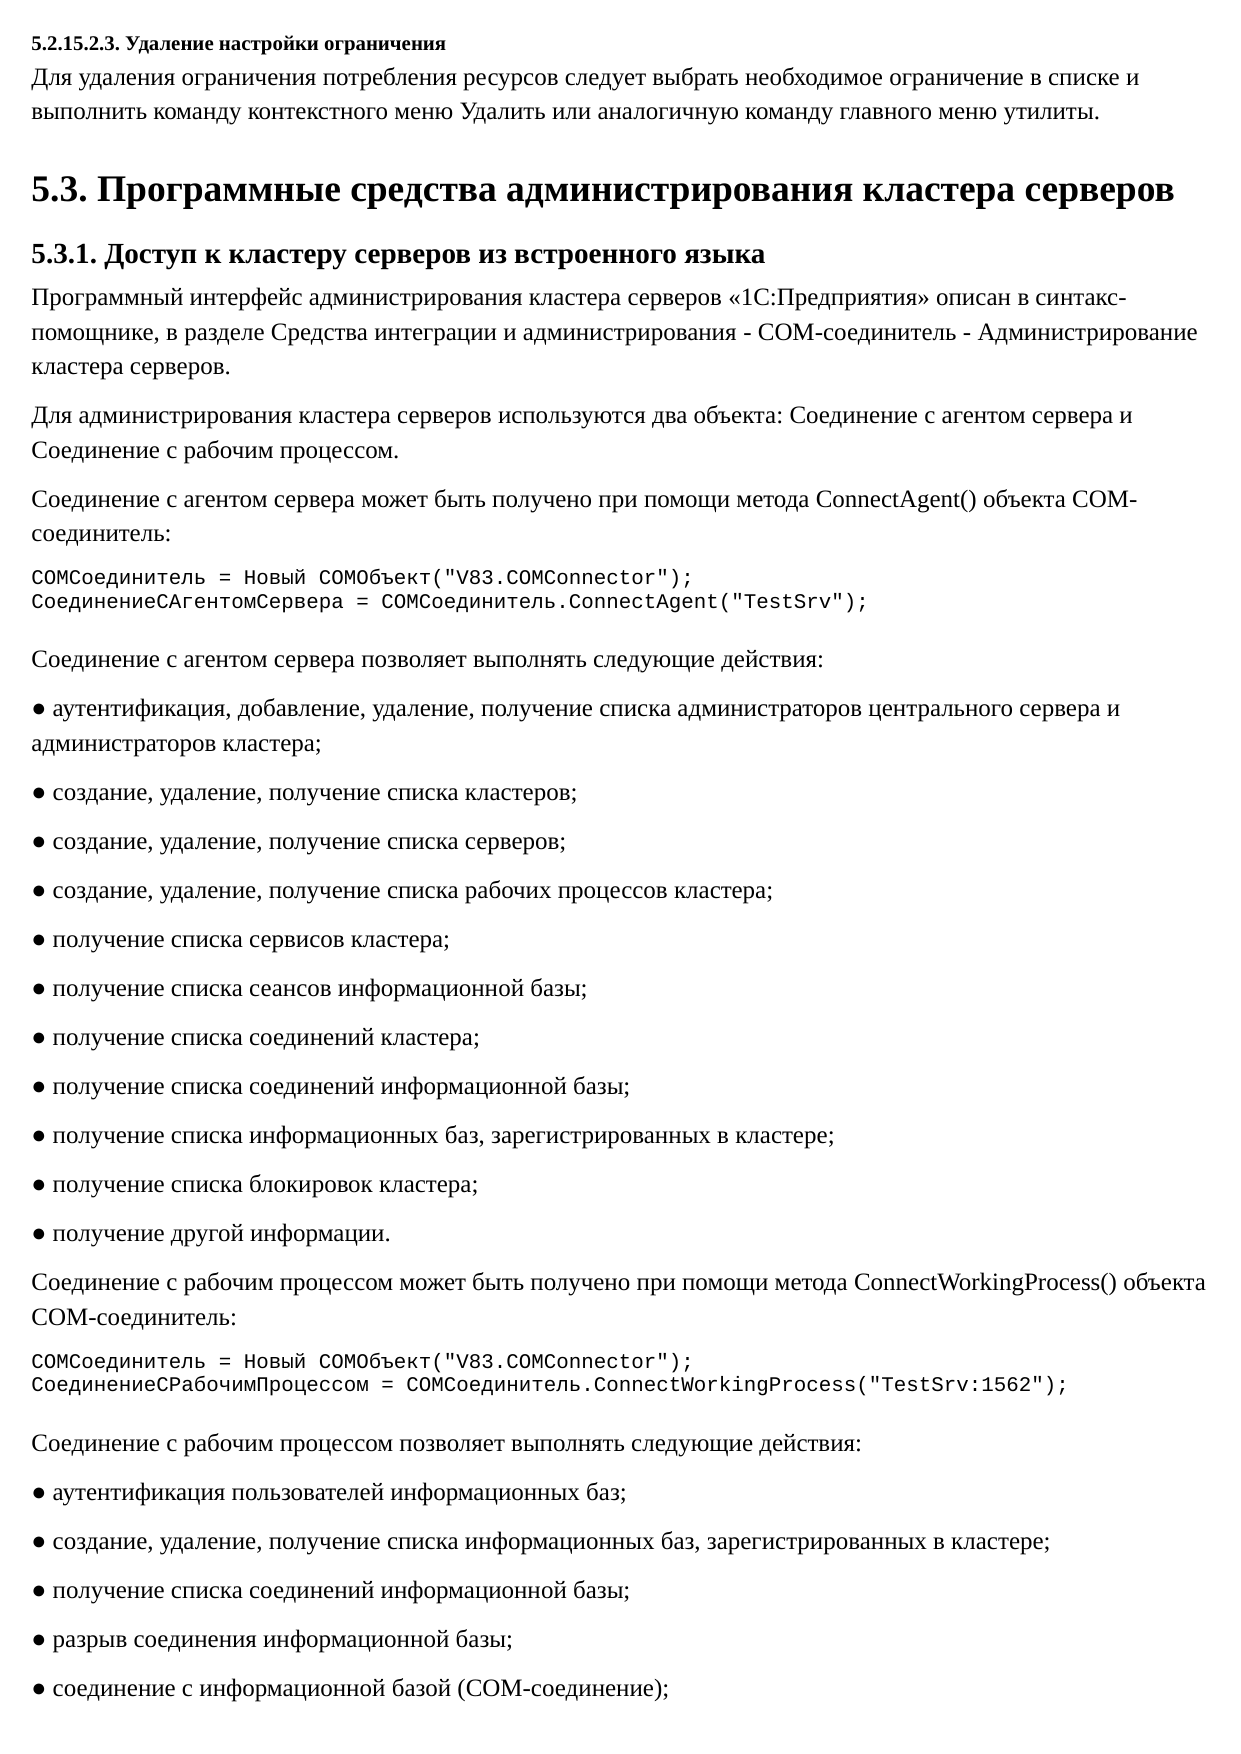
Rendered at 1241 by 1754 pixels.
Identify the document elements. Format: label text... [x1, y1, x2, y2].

text ● получение списка сервисов кластера; [31, 924, 1212, 953]
text COMСоединитель = Новый COMОбъект("V83.COMConnector"); [31, 1351, 1212, 1374]
text ● получение списка соединений информационной базы; [31, 1071, 1212, 1100]
text Соединение с рабочим процессом может быть получено при помощи метода ConnectWorkingProcess() объекта СОМ-соединитель: [31, 1267, 1212, 1331]
text Соединение с агентом сервера может быть получено при помощи метода ConnectAgent() объекта СОМ-соединитель: [31, 484, 1212, 547]
text ● получение другой информации. [31, 1218, 1212, 1247]
text ● получение списка соединений информационной базы; [31, 1575, 1212, 1603]
text СоединениеСАгентомСервера = COMСоединитель.ConnectAgent("TestSrv"); [31, 591, 1212, 614]
text ● соединение с информационной базой (COM-соединение); [31, 1673, 1212, 1702]
text СоединениеСРабочимПроцессом = COMСоединитель.ConnectWorkingProcess("TestSrv:1562"); [31, 1374, 1212, 1398]
text ● разрыв соединения информационной базы; [31, 1624, 1212, 1653]
text ● создание, удаление, получение списка информационных баз, зарегистрированных в кластере; [31, 1526, 1212, 1554]
text ● получение списка блокировок кластера; [31, 1169, 1212, 1198]
text ● создание, удаление, получение списка рабочих процессов кластера; [31, 875, 1212, 903]
text ● создание, удаление, получение списка серверов; [31, 826, 1212, 854]
text ● создание, удаление, получение списка кластеров; [31, 777, 1212, 805]
subtitle 5.3.1. Доступ к кластеру серверов из встроенного языка [31, 236, 1212, 270]
text ● аутентификация пользователей информационных баз; [31, 1477, 1212, 1505]
subtitle 5.2.15.2.3. Удаление настройки ограничения [31, 31, 1212, 55]
text ● аутентификация, добавление, удаление, получение списка администраторов центрального сервера и администраторов кластера; [31, 693, 1212, 756]
text ● получение списка соединений кластера; [31, 1022, 1212, 1051]
text Соединение с рабочим процессом позволяет выполнять следующие действия: [31, 1428, 1212, 1456]
text Для удаления ограничения потребления ресурсов следует выбрать необходимое ограничение в списке и выполнить команду контекстного меню Удалить или аналогичную команду главного меню утилиты. [31, 62, 1212, 125]
subtitle 5.3. Программные средства администрирования кластера серверов [31, 166, 1212, 209]
text Для администрирования кластера серверов используются два объекта: Соединение с агентом сервера и Соединение с рабочим процессом. [31, 400, 1212, 463]
text ● получение списка информационных баз, зарегистрированных в кластере; [31, 1120, 1212, 1149]
text Программный интерфейс администрирования кластера серверов «1С:Предприятия» описан в синтакс-помощнике, в разделе Средства интеграции и администрирования ‑ COM-соединитель ‑ Администрирование кластера серверов. [31, 282, 1212, 380]
text Соединение с агентом сервера позволяет выполнять следующие действия: [31, 644, 1212, 673]
text COMСоединитель = Новый COMОбъект("V83.COMConnector"); [31, 567, 1212, 591]
text ● получение списка сеансов информационной базы; [31, 973, 1212, 1002]
